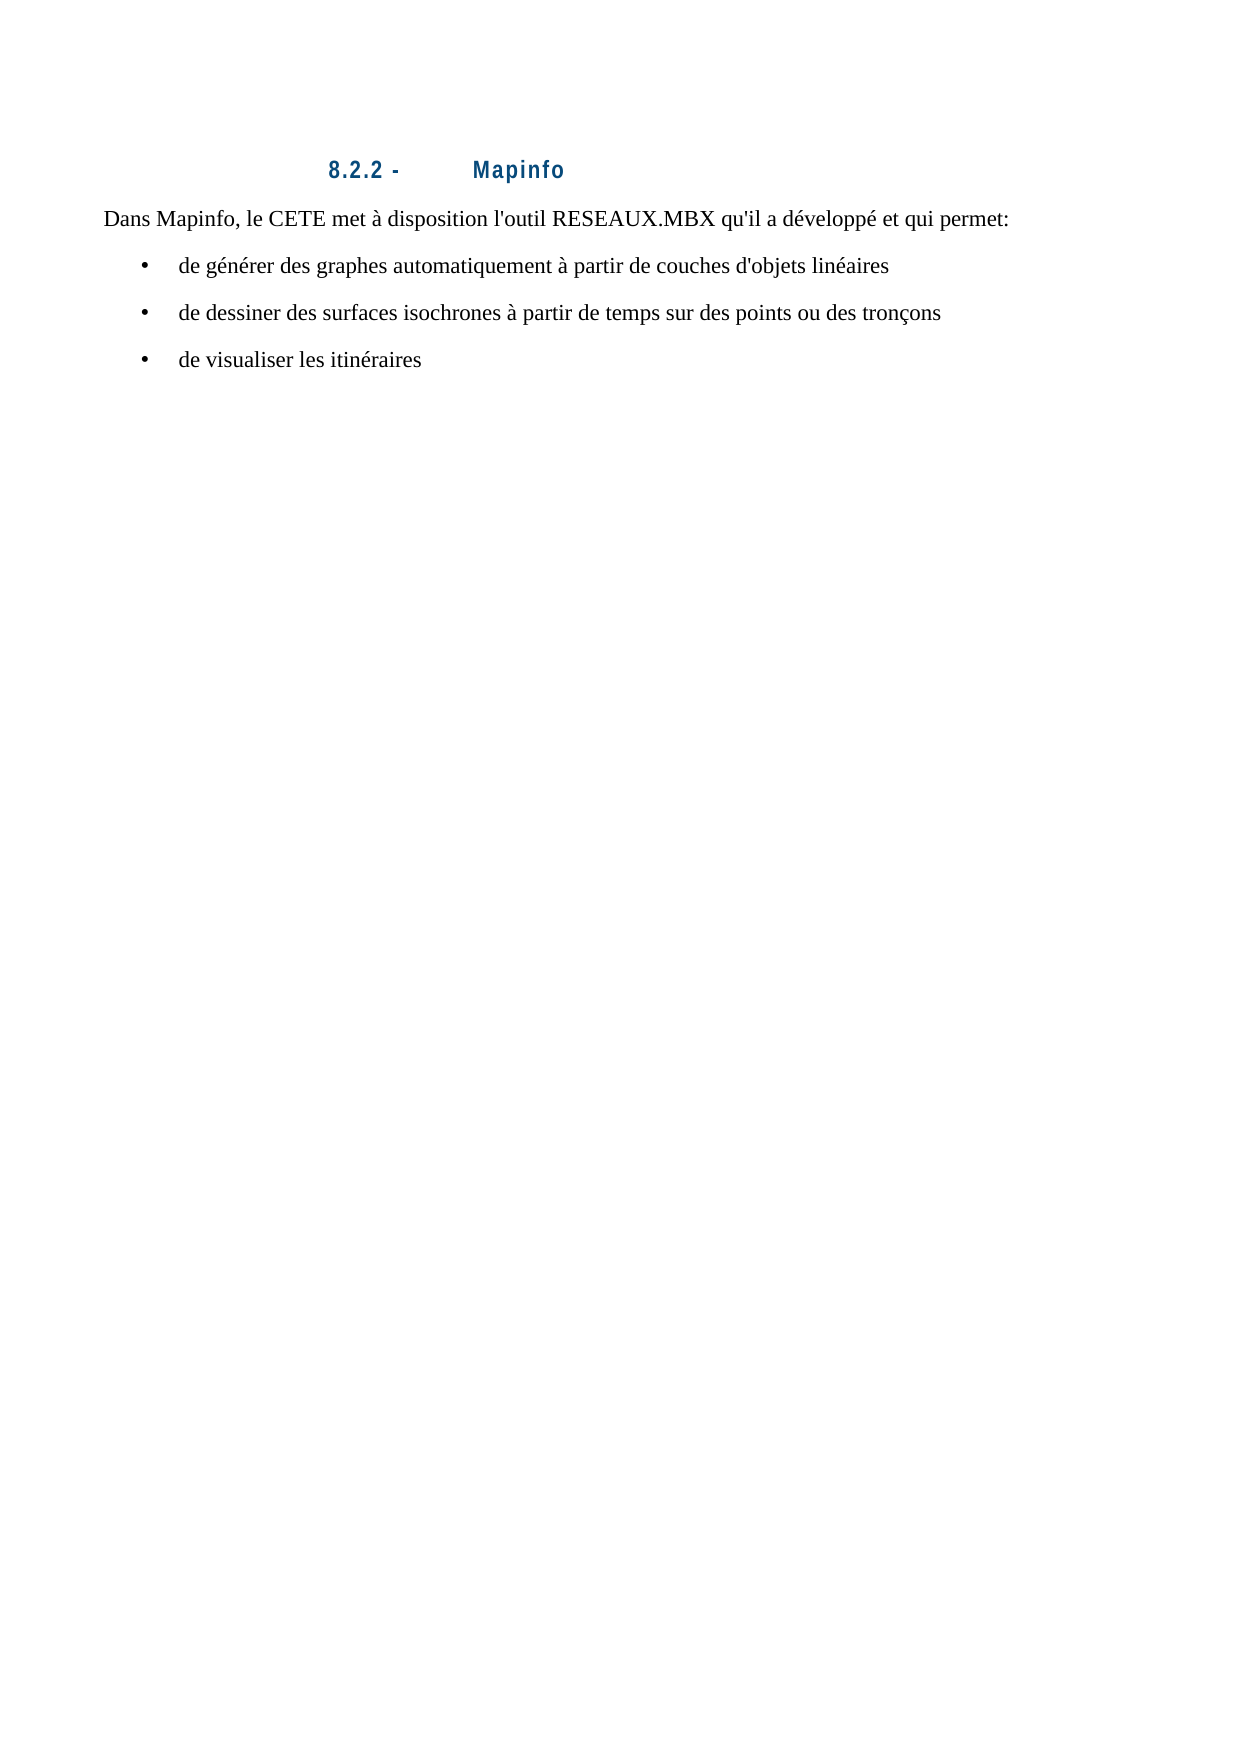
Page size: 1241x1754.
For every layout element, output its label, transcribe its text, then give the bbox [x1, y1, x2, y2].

text Dans Mapinfo, le CETE met à disposition l'outil RESEAUX.MBX qu'il a développé et qui permet: [103, 205, 1137, 231]
list de générer des graphes automatiquement à partir de couches d'objets linéaires [141, 252, 1137, 278]
list de dessiner des surfaces isochrones à partir de temps sur des points ou des tronçons [141, 299, 1137, 326]
subtitle Mapinfo [178, 156, 1137, 184]
list de visualiser les itinéraires [141, 347, 1137, 373]
